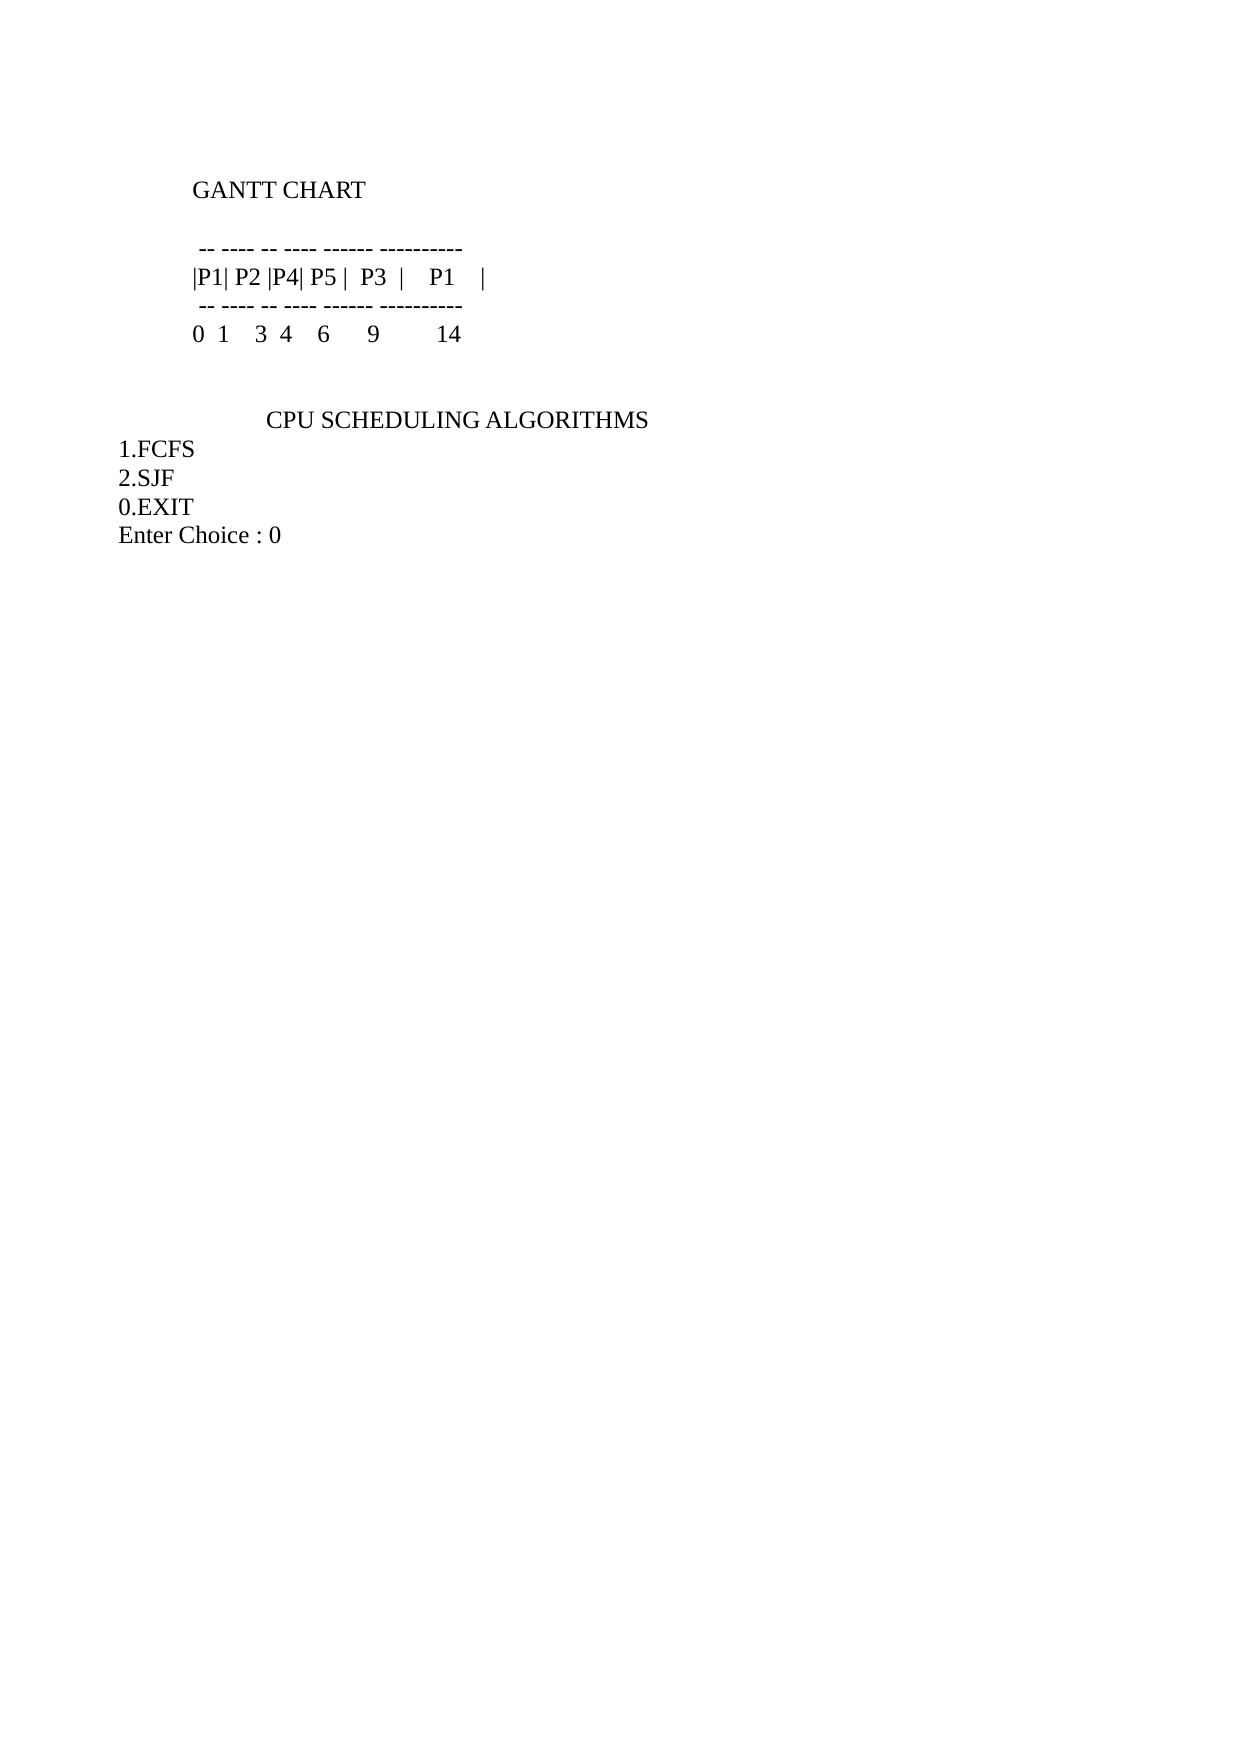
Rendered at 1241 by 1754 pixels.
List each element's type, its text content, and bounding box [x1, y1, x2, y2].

text CPU SCHEDULING ALGORITHMS [118, 406, 1122, 434]
text -- ---- -- ---- ------ ---------- [118, 233, 1122, 262]
text 0.EXIT [118, 492, 1122, 521]
text 1.FCFS [118, 434, 1122, 463]
text 2.SJF [118, 463, 1122, 492]
text Enter Choice : 0 [118, 521, 1122, 549]
text -- ---- -- ---- ------ ---------- [118, 291, 1122, 319]
text GANTT CHART [118, 176, 1122, 204]
text 0 1 3 4 6 9 14 [118, 319, 1122, 348]
text |P1| P2 |P4| P5 | P3 | P1 | [118, 262, 1122, 291]
